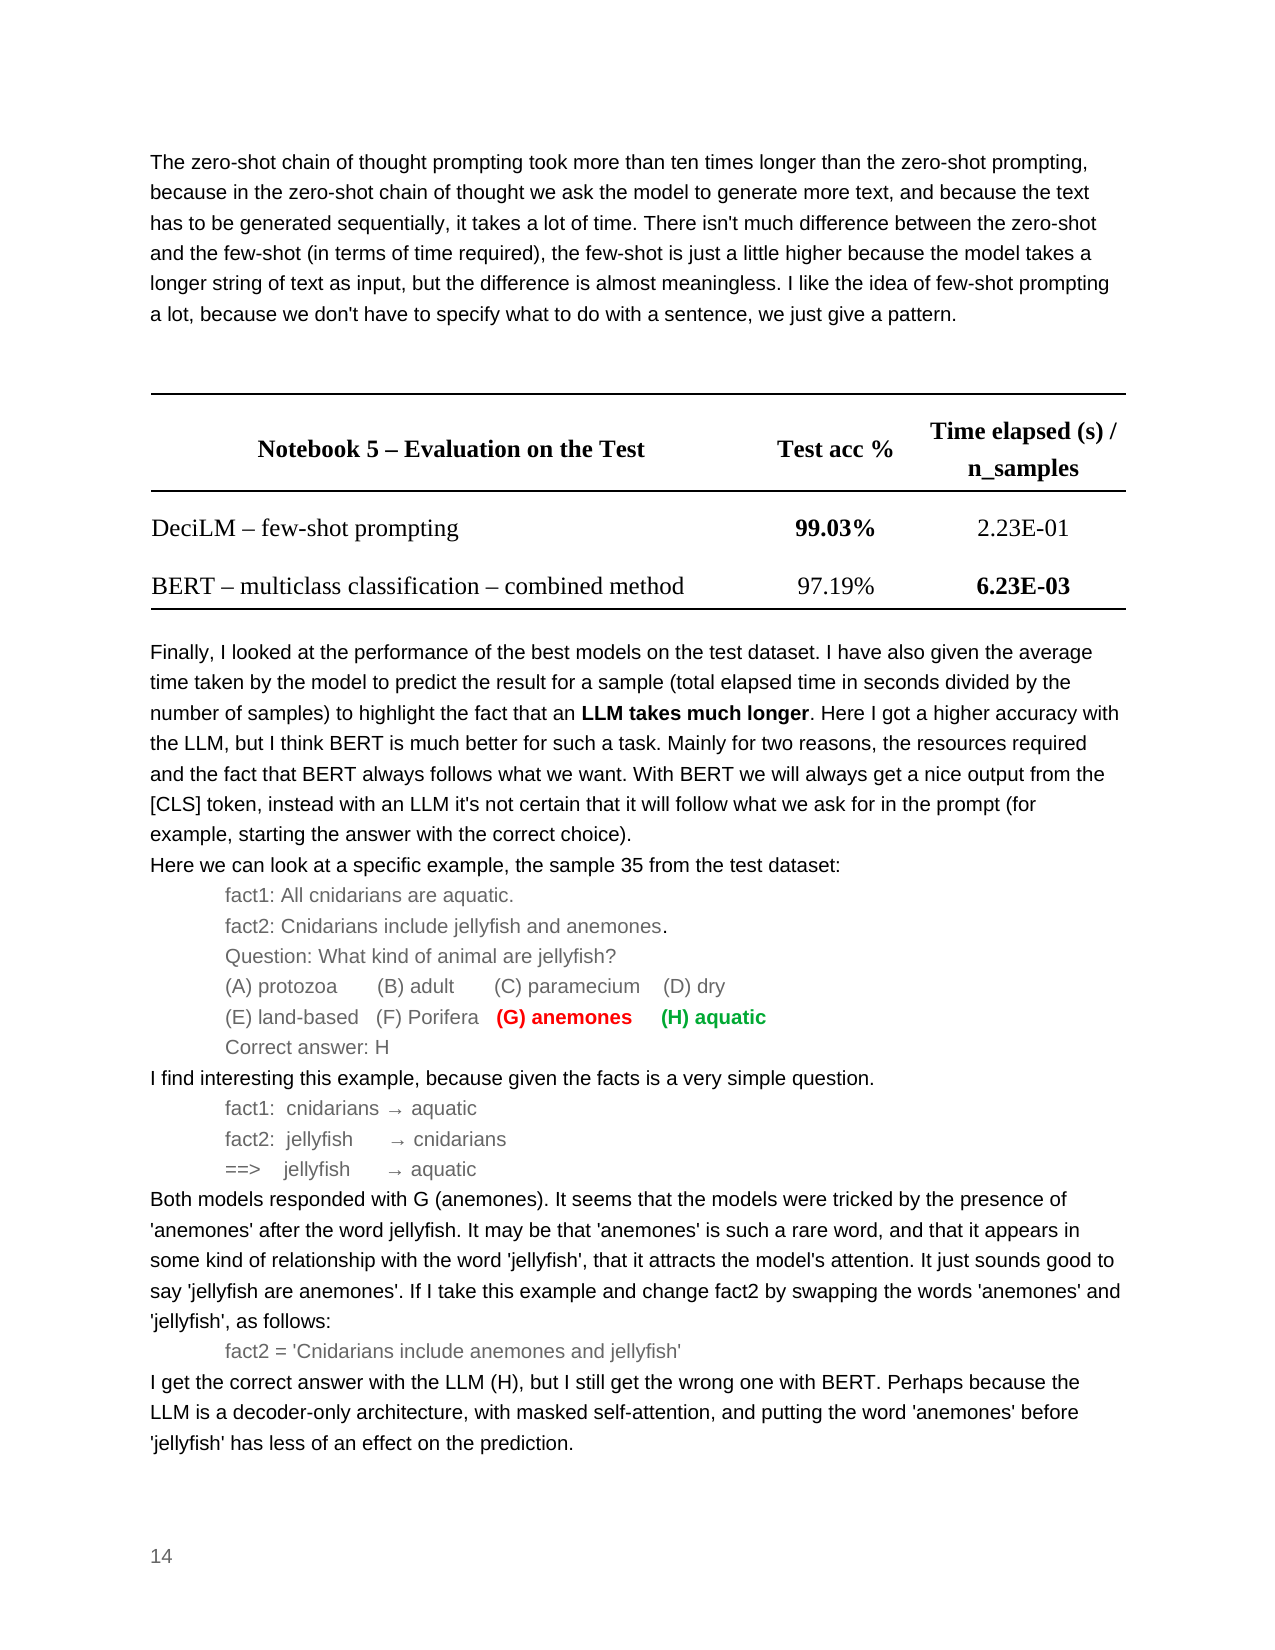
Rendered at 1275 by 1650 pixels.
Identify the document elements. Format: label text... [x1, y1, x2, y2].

table_cell BERT – multiclass classification – combined method [151, 550, 751, 608]
text Correct answer: H [150, 1036, 1125, 1059]
text Here we can look at a specific example, the sample 35 from the test dataset: [150, 853, 1125, 876]
table_cell 2.23E-01 [920, 492, 1126, 550]
table_header Time elapsed (s) / n_samples [920, 395, 1126, 490]
table_header Notebook 5 – Evaluation on the Test [151, 395, 751, 490]
text I find interesting this example, because given the facts is a very simple question. fact1: cnidarians → aquatic fact2: jellyfish → cnidarians ==> jellyfish → aquatic Both models responded with G (anemones). It seems that the models were tricked by the presence of 'anemones' after the word jellyfish. It may be that 'anemones' is such a rare word, and that it appears in some kind of relationship with the word 'jellyfish', that it attracts the model's attention. It just sounds good to say 'jellyfish are anemones'. If I take this example and change fact2 by swapping the words 'anemones' and 'jellyfish', as follows: [150, 1066, 1125, 1333]
table_cell 97.19% [751, 550, 920, 608]
text I get the correct answer with the LLM (H), but I still get the wrong one with BERT. Perhaps because the LLM is a decoder-only architecture, with masked self-attention, and putting the word 'anemones' before 'jellyfish' has less of an effect on the prediction. [150, 1370, 1125, 1454]
text Question: What kind of animal are jellyfish? [150, 944, 1125, 968]
table_cell DeciLM – few-shot prompting [151, 492, 751, 550]
text fact2: Cnidarians include jellyfish and anemones. [150, 914, 1125, 937]
table_header Test acc % [751, 395, 920, 490]
text (E) land-based (F) Porifera (G) anemones (H) aquatic [150, 1005, 1125, 1028]
table_cell 99.03% [751, 492, 920, 550]
text The zero-shot chain of thought prompting took more than ten times longer than the zero-shot prompting, because in the zero-shot chain of thought we ask the model to generate more text, and because the text has to be generated sequentially, it takes a lot of time. There isn't much difference between the zero-shot and the few-shot (in terms of time required), the few-shot is just a little higher because the model takes a longer string of text as input, but the difference is almost meaningless. I like the idea of few-shot prompting a lot, because we don't have to specify what to do with a sentence, we just give a pattern. [150, 150, 1125, 326]
text fact2 = 'Cnidarians include anemones and jellyfish' [150, 1340, 1125, 1363]
table_cell 6.23E-03 [920, 550, 1126, 608]
text (A) protozoa (B) adult (C) paramecium (D) dry [150, 975, 1125, 998]
text fact1: All cnidarians are aquatic. [150, 883, 1125, 907]
text Finally, I looked at the performance of the best models on the test dataset. I have also given the average time taken by the model to predict the result for a sample (total elapsed time in seconds divided by the number of samples) to highlight the fact that an LLM takes much longer. Here I got a higher accuracy with the LLM, but I think BERT is much better for such a task. Mainly for two reasons, the resources required and the fact that BERT always follows what we want. With BERT we will always get a nice output from the [CLS] token, instead with an LLM it's not certain that it will follow what we ask for in the prompt (for example, starting the answer with the correct choice). [150, 640, 1125, 846]
